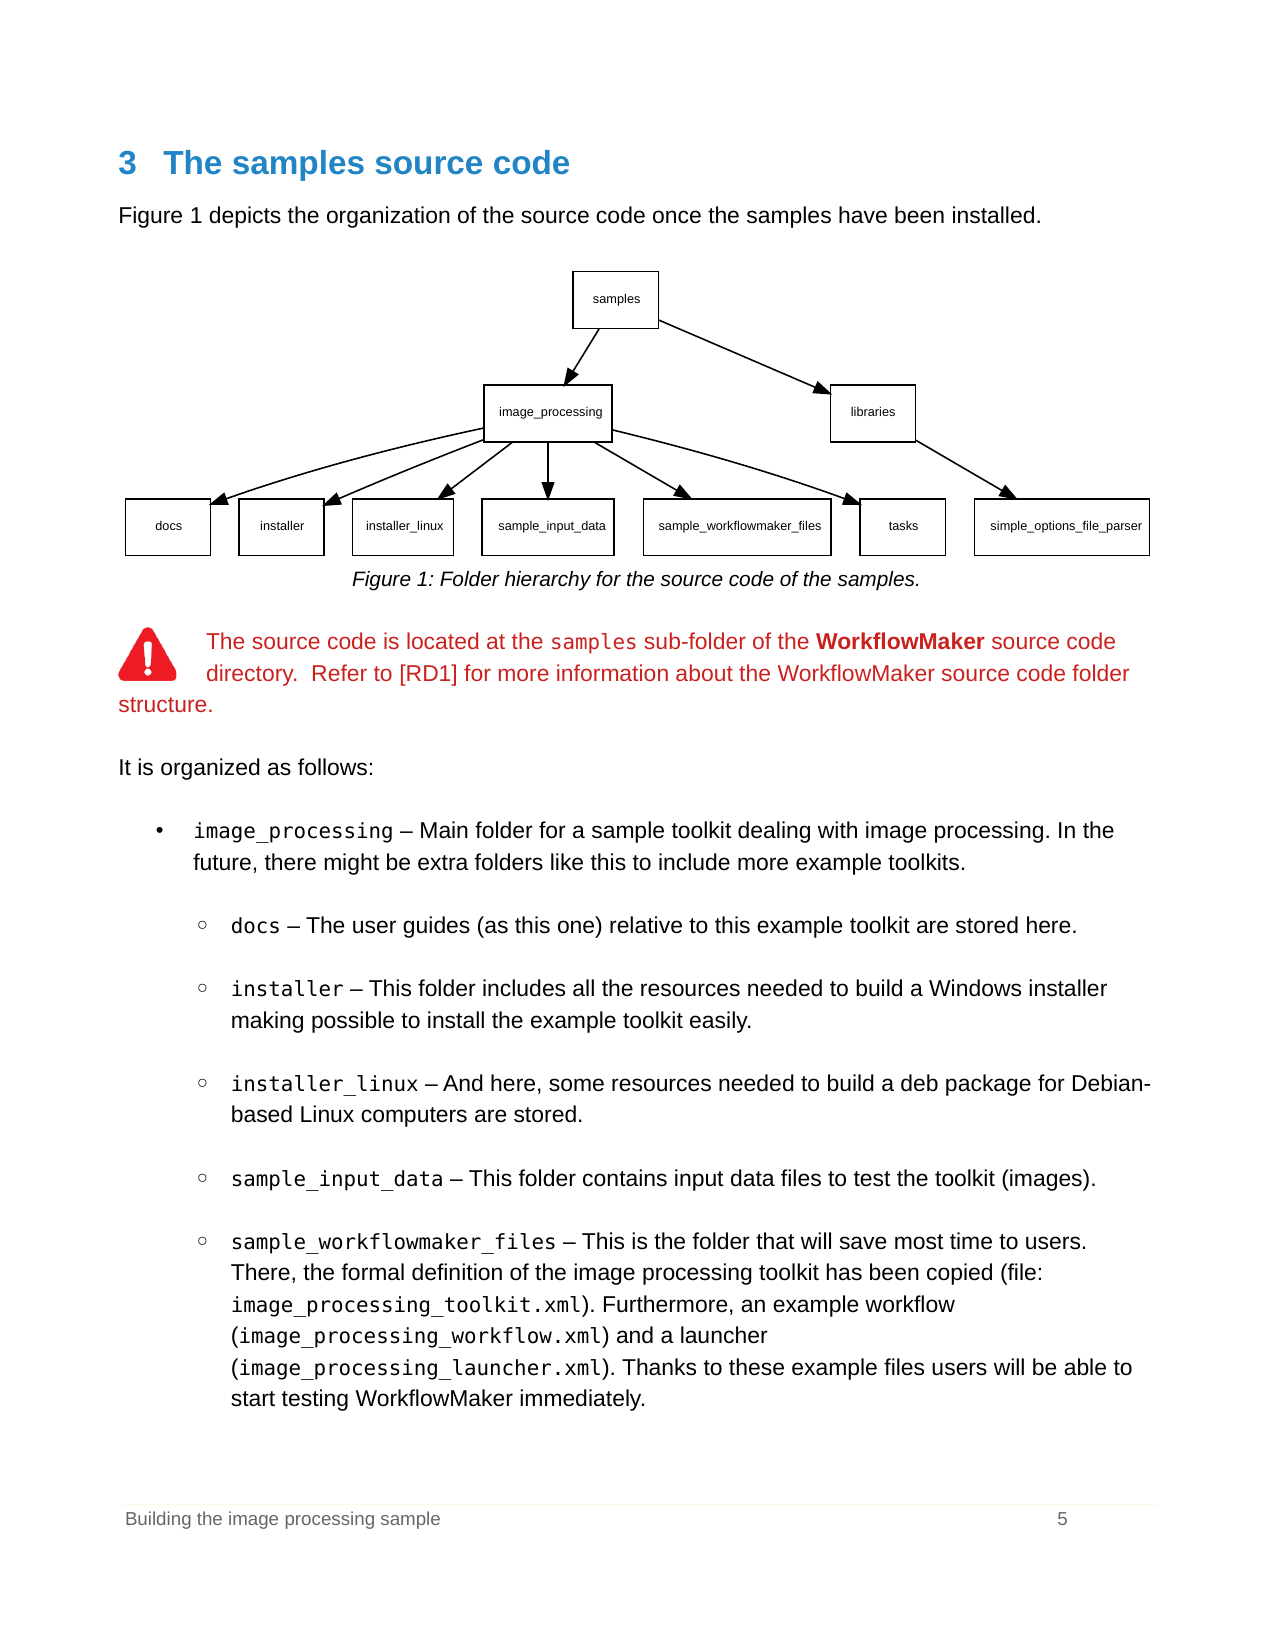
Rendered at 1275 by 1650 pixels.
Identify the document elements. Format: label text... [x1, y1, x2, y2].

list installer_linux – And here, some resources needed to build a deb package for Debian-based Linux computers are stored. [193, 1070, 1157, 1128]
text It is organized as follows: [118, 754, 1157, 781]
list sample_input_data – This folder contains input data files to test the toolkit (images). [193, 1164, 1157, 1191]
picture [118, 627, 177, 681]
list docs – The user guides (as this one) relative to this example toolkit are stored here. [193, 912, 1157, 938]
list installer – This folder includes all the resources needed to build a Windows installer making possible to install the example toolkit easily. [193, 975, 1157, 1033]
text Figure 1: Folder hierarchy for the source code of the samples. [118, 277, 1157, 591]
list sample_workflowmaker_files – This is the folder that will save most time to users. There, the formal definition of the image processing toolkit has been copied (file: image_processing_toolkit.xml). Furthermore, an example workflow (image_processing_workflow.xml) and a launcher (image_processing_launcher.xml). Thanks to these example files users will be able to start testing WorkflowMaker immediately. [193, 1228, 1157, 1412]
list image_processing – Main folder for a sample toolkit dealing with image processing. In the future, there might be extra folders like this to include more example toolkits. [156, 817, 1157, 875]
text Figure 1 depicts the organization of the source code once the samples have been installed. [118, 202, 1157, 228]
subtitle The samples source code [118, 143, 1157, 182]
text The source code is located at the samples sub-folder of the WorkflowMaker source code directory. Refer to [RD1] for more information about the WorkflowMaker source code folder structure. [118, 628, 1157, 717]
